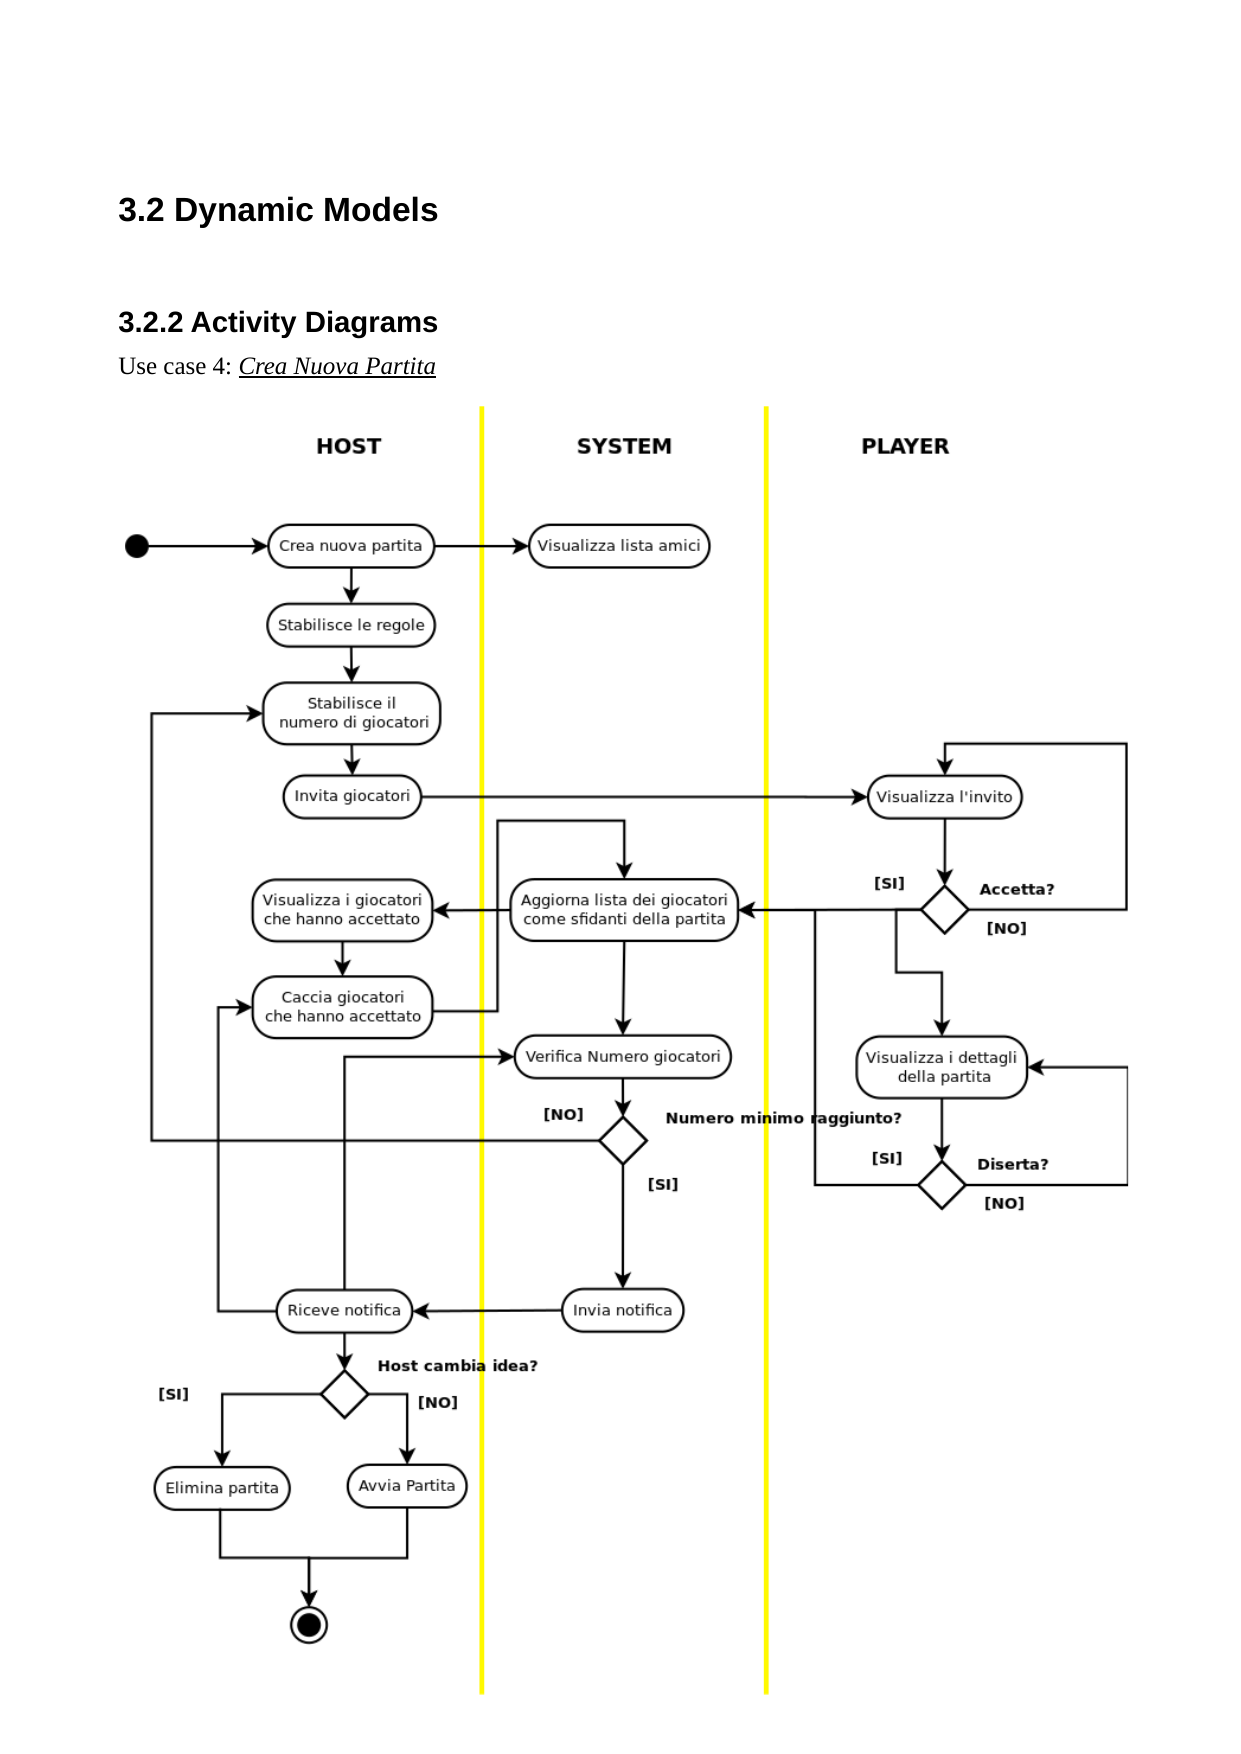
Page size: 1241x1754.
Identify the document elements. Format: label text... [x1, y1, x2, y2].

subtitle 3.2 Dynamic Models [118, 190, 1122, 229]
subtitle 3.2.2 Activity Diagrams [118, 305, 1122, 339]
picture [124, 404, 1129, 1696]
text Use case 4: Crea Nuova Partita [118, 351, 1122, 380]
